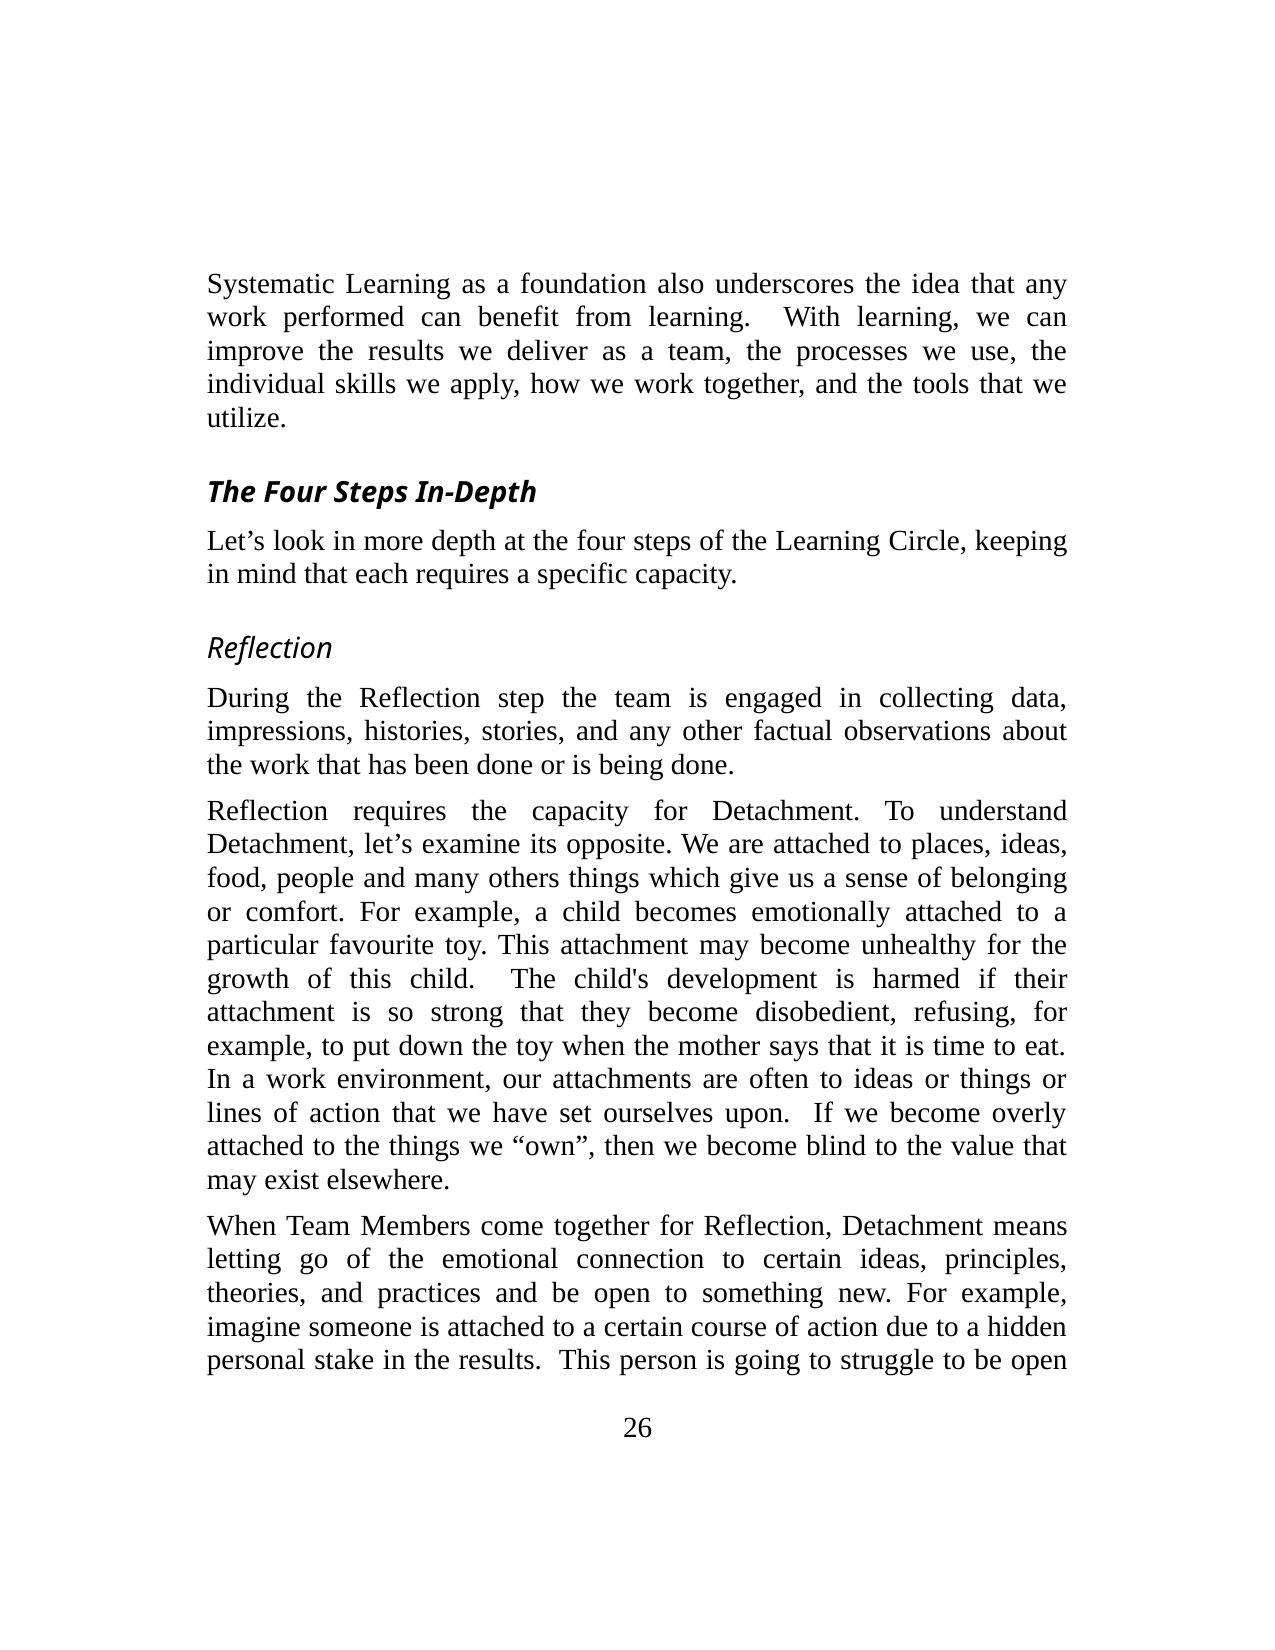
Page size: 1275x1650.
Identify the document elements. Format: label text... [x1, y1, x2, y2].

subtitle The Four Steps In-Depth [207, 471, 1068, 511]
text During the Reflection step the team is engaged in collecting data, impressions, histories, stories, and any other factual observations about the work that has been done or is being done. [207, 680, 1068, 781]
subtitle Reflection [207, 628, 1068, 667]
text Reflection requires the capacity for Detachment. To understand Detachment, let’s examine its opposite. We are attached to places, ideas, food, people and many others things which give us a sense of belonging or comfort. For example, a child becomes emotionally attached to a particular favourite toy. This attachment may become unhealthy for the growth of this child. The child's development is harmed if their attachment is so strong that they become disobedient, refusing, for example, to put down the toy when the mother says that it is time to eat. In a work environment, our attachments are often to ideas or things or lines of action that we have set ourselves upon. If we become overly attached to the things we “own”, then we become blind to the value that may exist elsewhere. [207, 793, 1068, 1196]
text Systematic Learning as a foundation also underscores the idea that any work performed can benefit from learning. With learning, we can improve the results we deliver as a team, the processes we use, the individual skills we apply, how we work together, and the tools that we utilize. [207, 266, 1068, 433]
text Let’s look in more depth at the four steps of the Learning Circle, keeping in mind that each requires a specific capacity. [207, 523, 1068, 590]
text When Team Members come together for Reflection, Detachment means letting go of the emotional connection to certain ideas, principles, theories, and practices and be open to something new. For example, imagine someone is attached to a certain course of action due to a hidden personal stake in the results. This person is going to struggle to be open [207, 1208, 1068, 1376]
